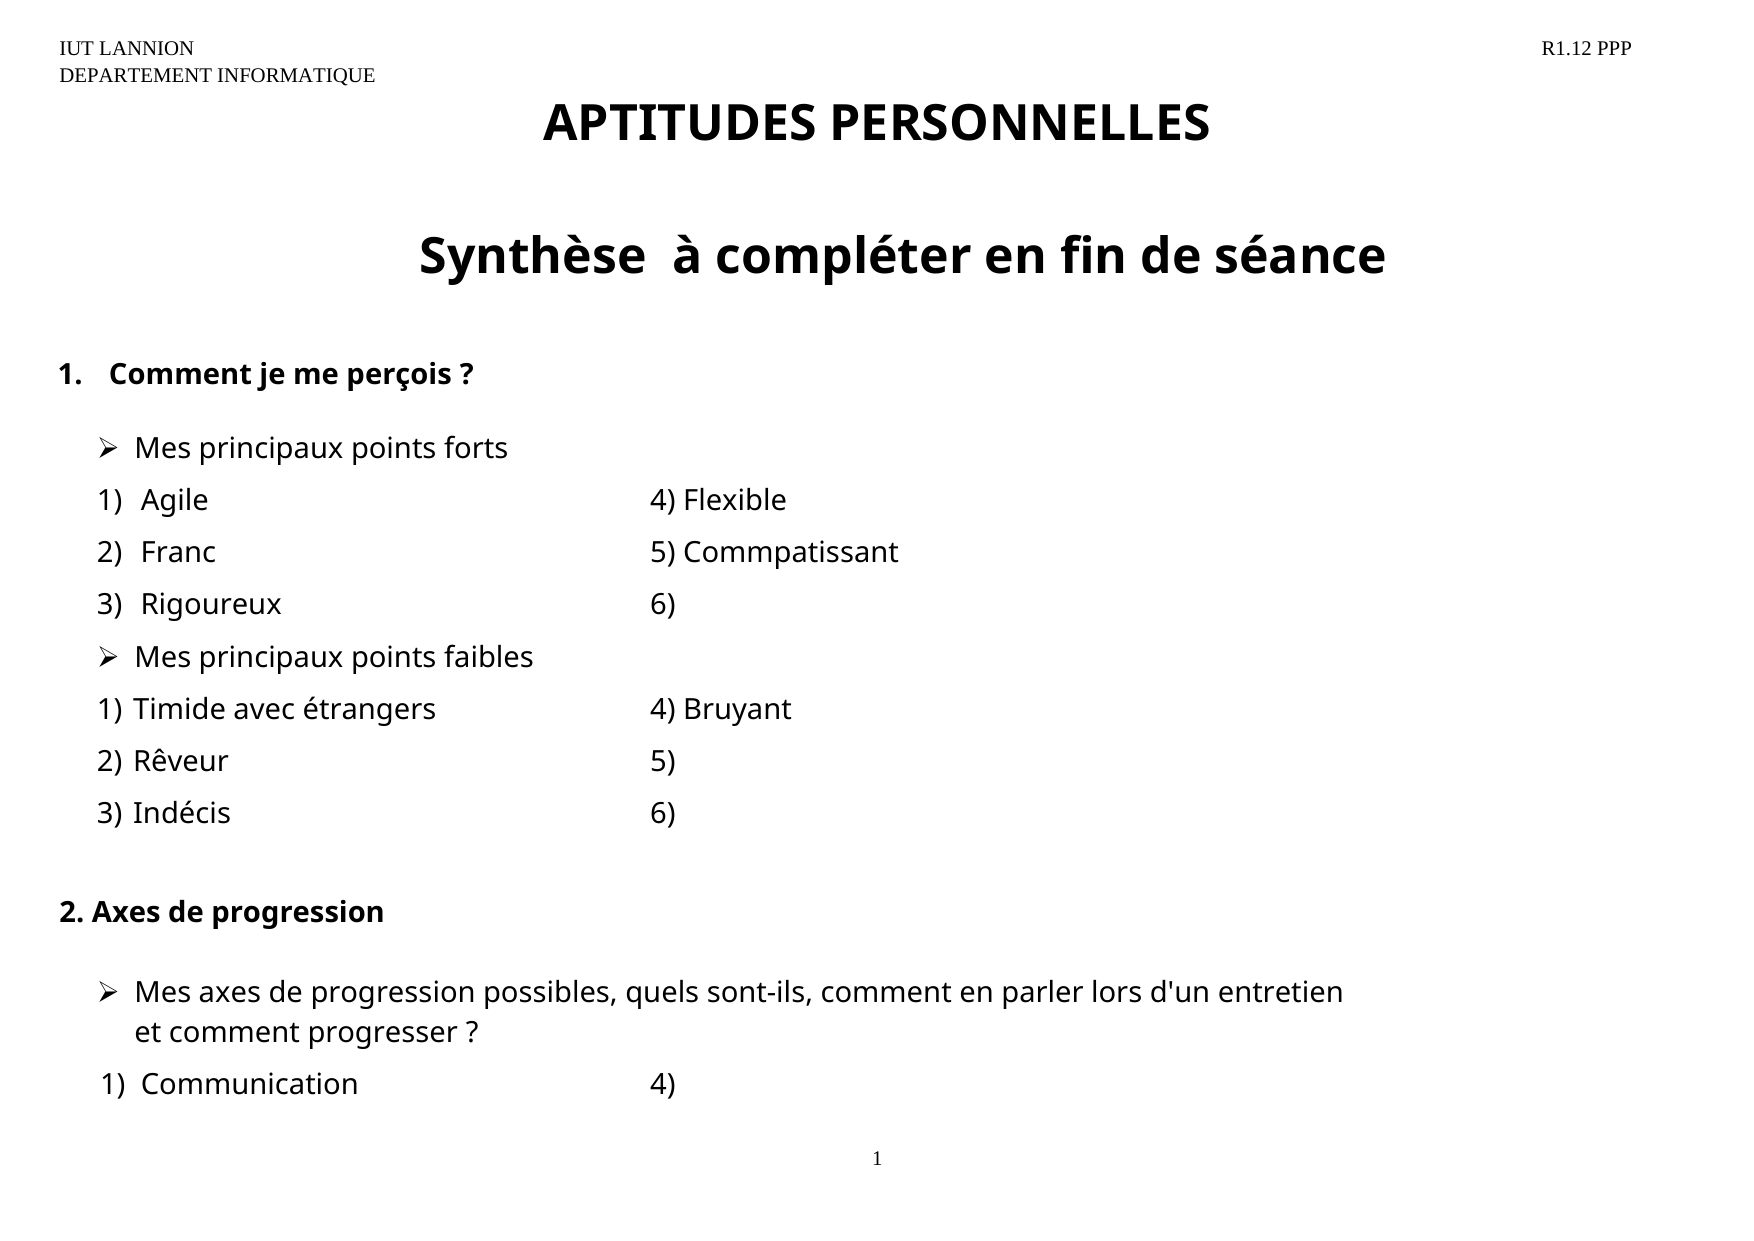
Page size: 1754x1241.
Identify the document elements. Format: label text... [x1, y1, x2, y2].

text 3) Indécis 6) [97, 792, 1695, 832]
list Mes principaux points forts [97, 427, 1695, 467]
text 1) Agile 4) Flexible [97, 479, 1695, 519]
text 2) Rêveur 5) [97, 740, 1695, 780]
list Synthèse à compléter en fin de séance [112, 220, 1695, 288]
list Mes principaux points faibles [97, 636, 1695, 676]
text 2. Axes de progression [59, 892, 1695, 931]
list APTITUDES PERSONNELLES [59, 87, 1695, 155]
text 3) Rigoureux 6) [97, 584, 1695, 623]
text 1) Timide avec étrangers 4) Bruyant [97, 688, 1695, 728]
list Mes axes de progression possibles, quels sont-ils, comment en parler lors d'un entretien et comment progresser ? [97, 971, 1695, 1051]
text 2) Franc 5) Commpatissant [97, 531, 1695, 571]
text 1) Communication 4) [100, 1063, 1695, 1103]
list Comment je me perçois ? [57, 353, 1695, 393]
